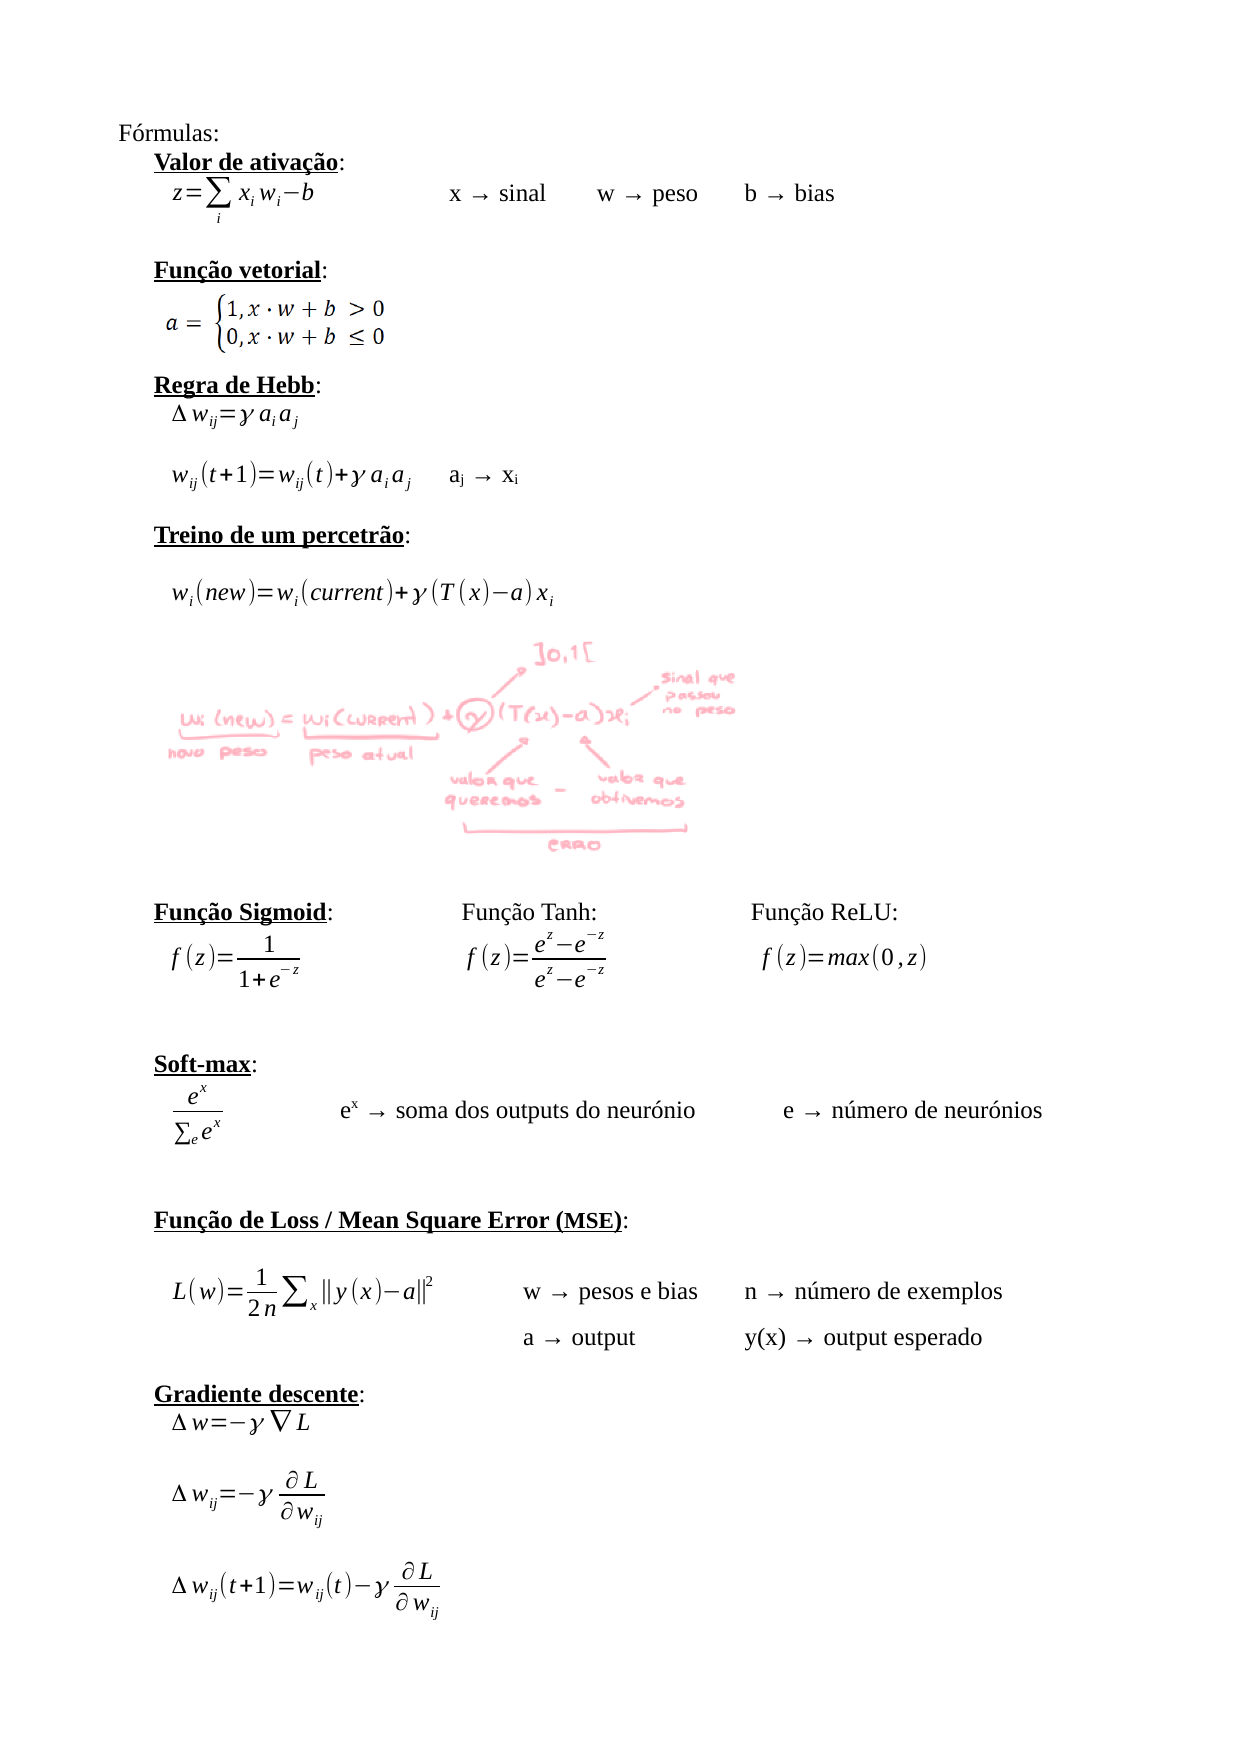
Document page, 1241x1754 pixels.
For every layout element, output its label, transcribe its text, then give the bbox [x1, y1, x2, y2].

text Treino de um percetrão: [153, 520, 1122, 549]
text Gradiente descente: [153, 1379, 1122, 1408]
text Função vetorial: [153, 255, 1122, 284]
text Valor de ativação: [153, 147, 1122, 176]
text a → output y(x) → output esperado [153, 1322, 1122, 1351]
text Função de Loss / Mean Square Error (MSE): [153, 1206, 1122, 1234]
text Regra de Hebb: [153, 370, 1122, 399]
text w → pesos e bias n → número de exemplos [153, 1263, 1122, 1322]
text ex → soma dos outputs do neurónio e → número de neurónios [118, 1078, 1122, 1148]
picture [153, 285, 398, 357]
text Soft-max: [153, 1049, 1122, 1078]
text aj → xi [153, 459, 1122, 491]
text x → sinal w → peso b → bias [153, 176, 1122, 226]
picture [150, 609, 744, 857]
text Fórmulas: [118, 118, 1122, 147]
text Função Sigmoid: Função Tanh: Função ReLU: [153, 897, 1122, 926]
